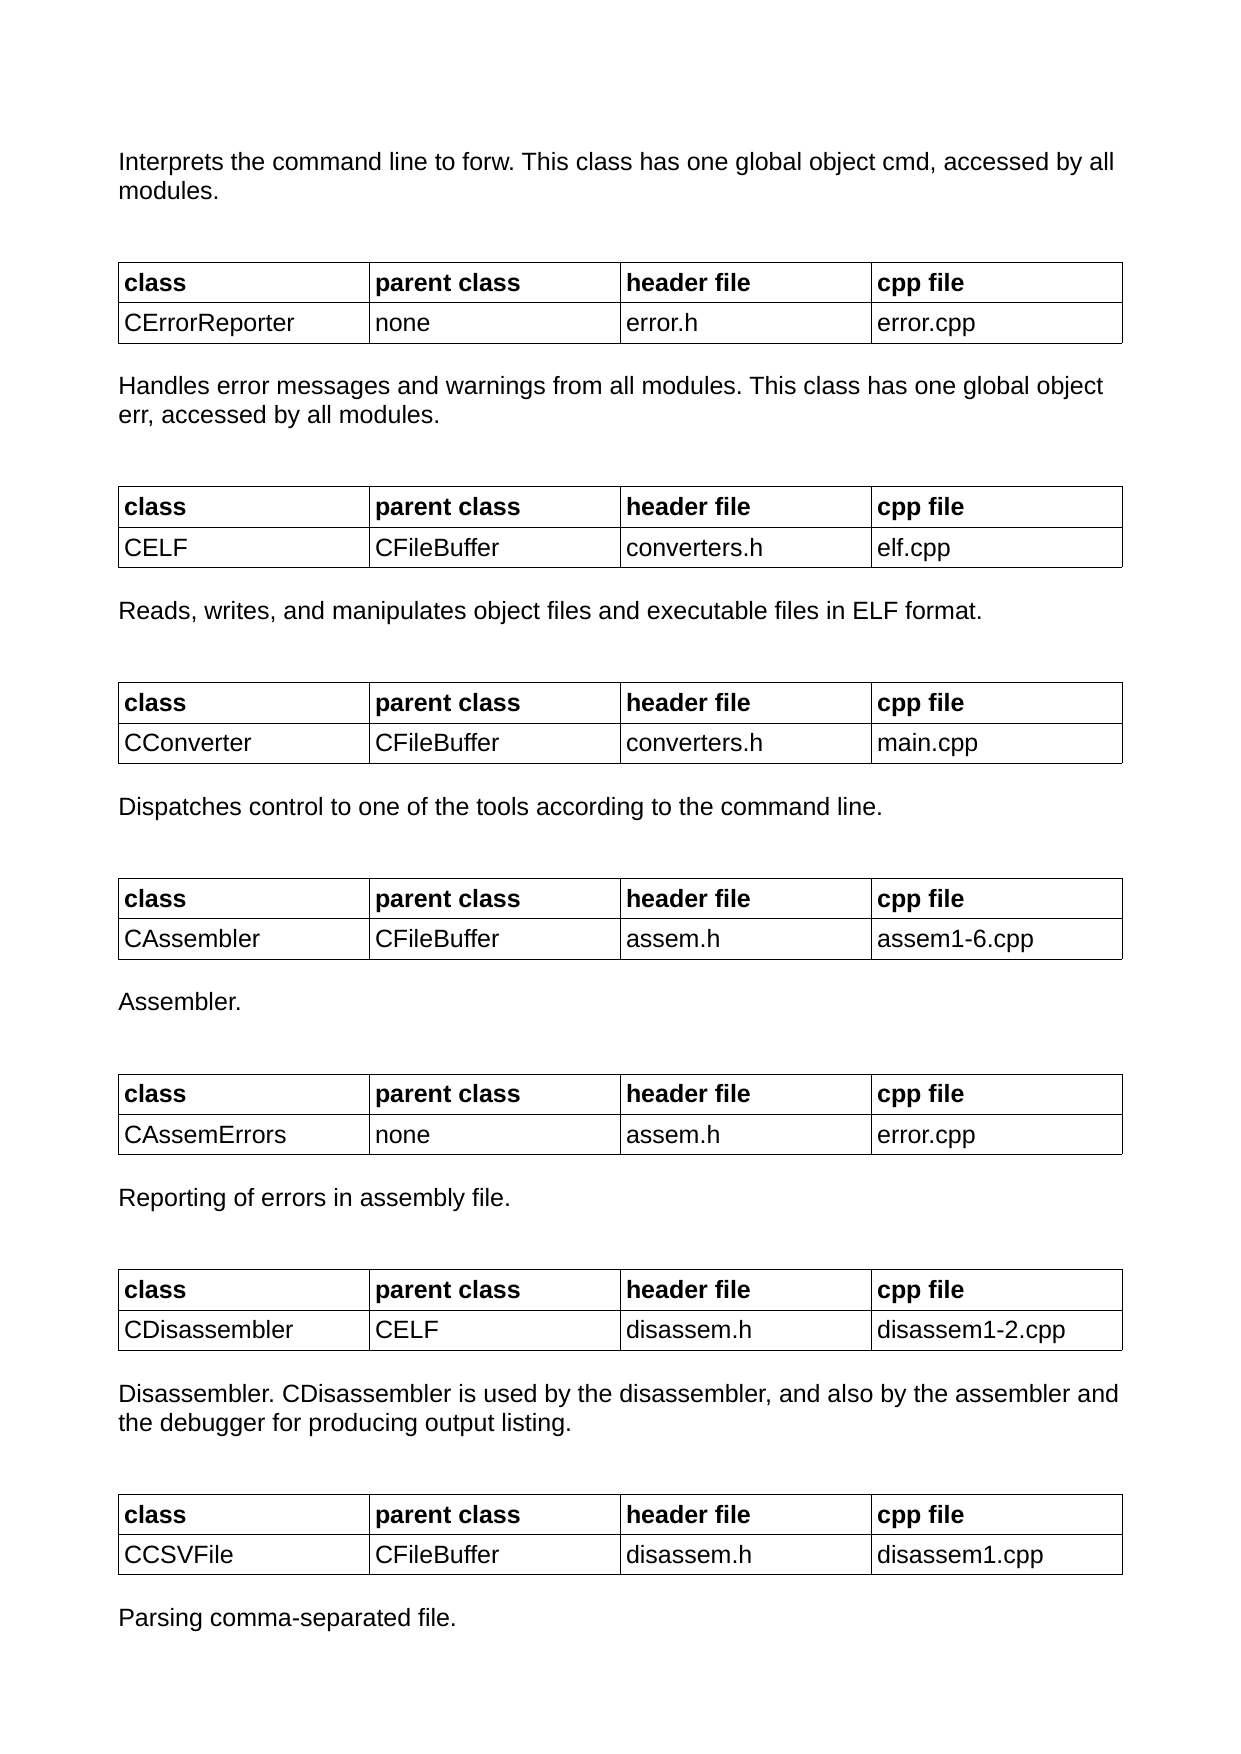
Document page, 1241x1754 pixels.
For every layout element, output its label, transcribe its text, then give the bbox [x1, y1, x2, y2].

table_cell main.cpp [872, 724, 1122, 763]
table_header parent class [370, 683, 620, 722]
text Dispatches control to one of the tools according to the command line. [118, 792, 1122, 820]
table_header class [119, 1075, 369, 1114]
table_cell CFileBuffer [370, 724, 620, 763]
table_header header file [621, 879, 871, 918]
table_header parent class [370, 1270, 620, 1309]
table_header cpp file [872, 683, 1122, 722]
text Disassembler. CDisassembler is used by the disassembler, and also by the assembler and the debugger for producing output listing. [118, 1379, 1122, 1436]
table_cell CErrorReporter [119, 303, 369, 342]
table_cell CCSVFile [119, 1535, 369, 1574]
table_header cpp file [872, 487, 1122, 527]
table_header parent class [370, 1075, 620, 1114]
table_header class [119, 487, 369, 527]
table_cell error.cpp [872, 303, 1122, 342]
table_header header file [621, 1270, 871, 1309]
table_cell CELF [370, 1311, 620, 1350]
table_header cpp file [872, 879, 1122, 918]
table_cell error.h [621, 303, 871, 342]
text Handles error messages and warnings from all modules. This class has one global object err, accessed by all modules. [118, 371, 1122, 429]
text Reads, writes, and manipulates object files and executable files in ELF format. [118, 596, 1122, 624]
table_cell CAssemErrors [119, 1115, 369, 1154]
table_cell assem1-6.cpp [872, 919, 1122, 958]
table_cell CConverter [119, 724, 369, 763]
table_header parent class [370, 1495, 620, 1534]
text Reporting of errors in assembly file. [118, 1183, 1122, 1212]
text Parsing comma-separated file. [118, 1603, 1122, 1632]
table_header header file [621, 263, 871, 302]
table_header class [119, 683, 369, 722]
table_header cpp file [872, 1075, 1122, 1114]
table_header parent class [370, 879, 620, 918]
table_cell CELF [119, 528, 369, 567]
table_header header file [621, 487, 871, 527]
table_cell CFileBuffer [370, 528, 620, 567]
table_header class [119, 1495, 369, 1534]
table_cell assem.h [621, 1115, 871, 1154]
table_cell CFileBuffer [370, 1535, 620, 1574]
table_cell CFileBuffer [370, 919, 620, 958]
table_cell none [370, 1115, 620, 1154]
table_cell disassem.h [621, 1535, 871, 1574]
table_cell none [370, 303, 620, 342]
text Interprets the command line to forw. This class has one global object cmd, accessed by all modules. [118, 147, 1122, 204]
table_cell error.cpp [872, 1115, 1122, 1154]
table_header cpp file [872, 1495, 1122, 1534]
table_cell assem.h [621, 919, 871, 958]
table_header header file [621, 1495, 871, 1534]
table_cell disassem.h [621, 1311, 871, 1350]
table_header parent class [370, 487, 620, 527]
table_cell disassem1-2.cpp [872, 1311, 1122, 1350]
table_header class [119, 879, 369, 918]
table_header parent class [370, 263, 620, 302]
table_header header file [621, 1075, 871, 1114]
table_header class [119, 1270, 369, 1309]
table_cell CDisassembler [119, 1311, 369, 1350]
table_header cpp file [872, 1270, 1122, 1309]
table_header cpp file [872, 263, 1122, 302]
table_cell converters.h [621, 724, 871, 763]
table_cell CAssembler [119, 919, 369, 958]
table_header header file [621, 683, 871, 722]
table_cell converters.h [621, 528, 871, 567]
text Assembler. [118, 987, 1122, 1016]
table_cell disassem1.cpp [872, 1535, 1122, 1574]
table_cell elf.cpp [872, 528, 1122, 567]
table_header class [119, 263, 369, 302]
